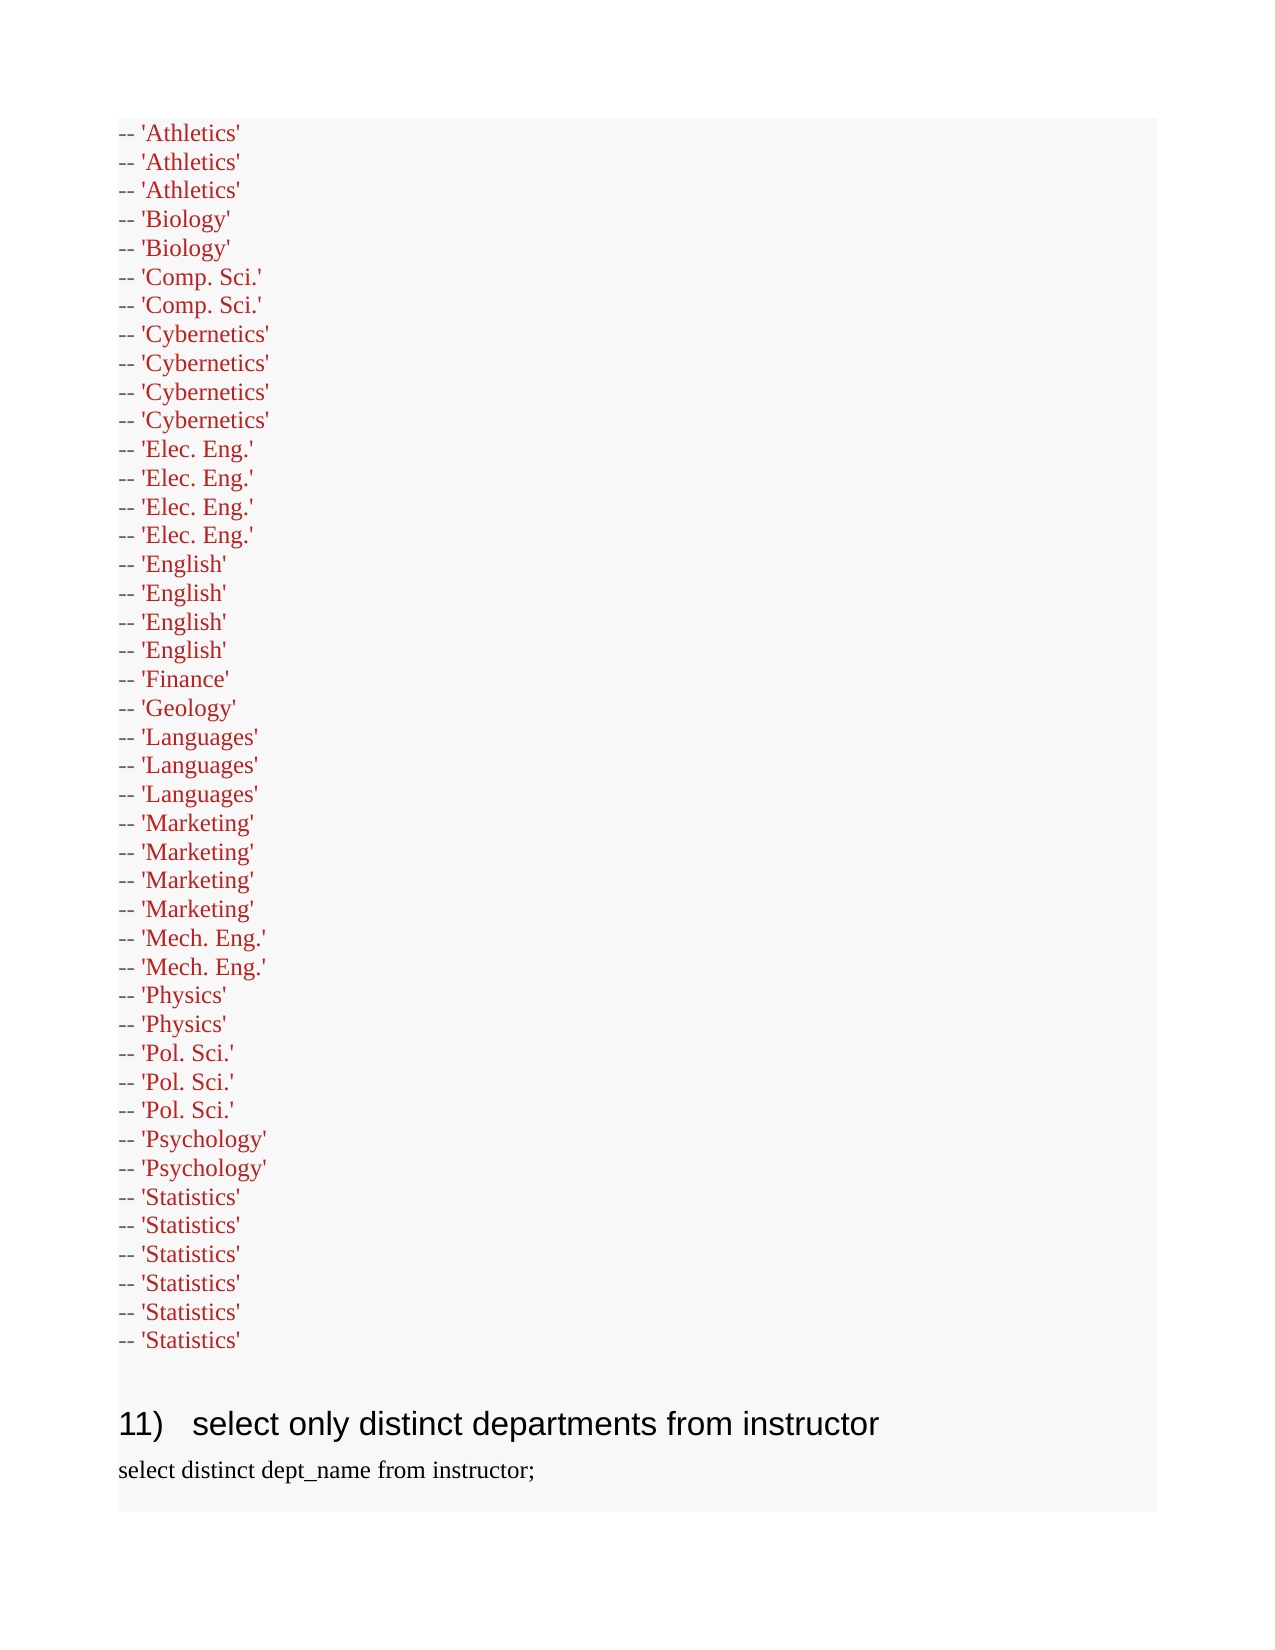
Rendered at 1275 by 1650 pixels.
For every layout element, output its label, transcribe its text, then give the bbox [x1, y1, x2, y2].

text -- 'Pol. Sci.' [118, 1096, 1157, 1124]
text -- 'English' [118, 607, 1157, 636]
text -- 'Elec. Eng.' [118, 492, 1157, 521]
text -- 'Biology' [118, 204, 1157, 233]
text -- 'Cybernetics' [118, 377, 1157, 406]
text -- 'Elec. Eng.' [118, 463, 1157, 492]
text -- 'Comp. Sci.' [118, 291, 1157, 319]
text -- 'Athletics' [118, 118, 1157, 147]
text -- 'Statistics' [118, 1268, 1157, 1297]
text -- 'Psychology' [118, 1124, 1157, 1153]
subtitle select only distinct departments from instructor [118, 1404, 1157, 1442]
text -- 'Statistics' [118, 1326, 1157, 1354]
text -- 'Marketing' [118, 808, 1157, 837]
text -- 'Finance' [118, 664, 1157, 693]
text -- 'English' [118, 549, 1157, 578]
text -- 'Mech. Eng.' [118, 923, 1157, 952]
text -- 'Marketing' [118, 894, 1157, 923]
text -- 'Cybernetics' [118, 319, 1157, 348]
text -- 'Statistics' [118, 1182, 1157, 1211]
text -- 'English' [118, 636, 1157, 664]
text -- 'Comp. Sci.' [118, 262, 1157, 291]
text -- 'Languages' [118, 751, 1157, 779]
text -- 'Athletics' [118, 176, 1157, 204]
text -- 'Mech. Eng.' [118, 952, 1157, 981]
text -- 'Physics' [118, 1009, 1157, 1038]
text -- 'English' [118, 578, 1157, 607]
text -- 'Psychology' [118, 1153, 1157, 1182]
text -- 'Elec. Eng.' [118, 521, 1157, 549]
text -- 'Biology' [118, 233, 1157, 262]
text -- 'Languages' [118, 779, 1157, 808]
text -- 'Geology' [118, 693, 1157, 722]
text -- 'Cybernetics' [118, 348, 1157, 377]
text -- 'Statistics' [118, 1239, 1157, 1268]
text select distinct dept_name from instructor; [118, 1455, 1157, 1484]
text -- 'Languages' [118, 722, 1157, 751]
text -- 'Cybernetics' [118, 406, 1157, 434]
text -- 'Marketing' [118, 866, 1157, 894]
text -- 'Elec. Eng.' [118, 434, 1157, 463]
text -- 'Pol. Sci.' [118, 1038, 1157, 1067]
text -- 'Statistics' [118, 1297, 1157, 1326]
text -- 'Pol. Sci.' [118, 1067, 1157, 1096]
text -- 'Athletics' [118, 147, 1157, 176]
text -- 'Statistics' [118, 1211, 1157, 1239]
text -- 'Physics' [118, 981, 1157, 1009]
text -- 'Marketing' [118, 837, 1157, 866]
